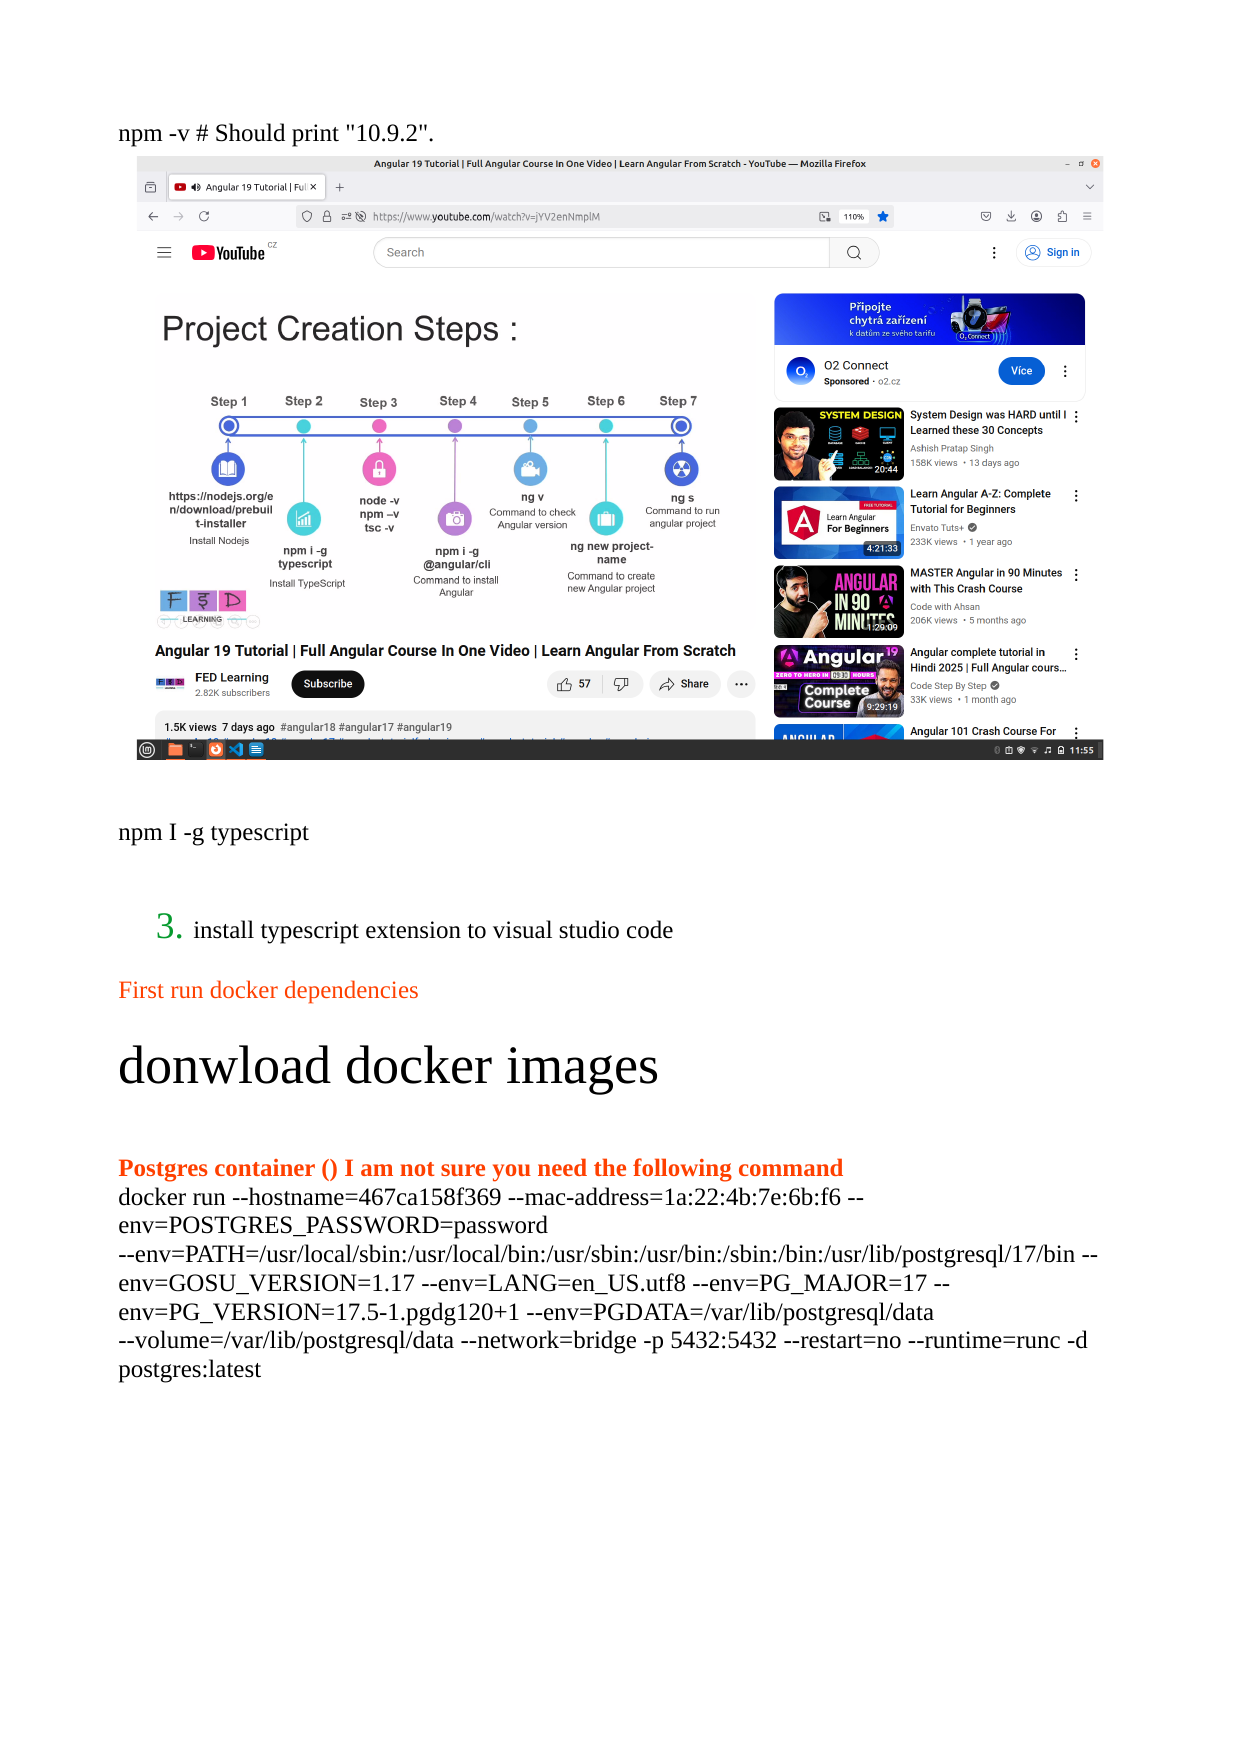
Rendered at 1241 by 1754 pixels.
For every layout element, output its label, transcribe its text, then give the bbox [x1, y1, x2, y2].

list install typescript extension to visual studio code [156, 904, 1122, 947]
text npm -v # Should print "10.9.2". [118, 118, 1122, 147]
text donwload docker images [118, 1033, 1122, 1095]
text First run docker dependencies [118, 976, 1122, 1004]
text npm I -g typescript [118, 817, 1122, 846]
text Postgres container () I am not sure you need the following command [118, 1153, 1122, 1182]
picture [136, 156, 1104, 760]
text docker run --hostname=467ca158f369 --mac-address=1a:22:4b:7e:6b:f6 --env=POSTGRES_PASSWORD=password --env=PATH=/usr/local/sbin:/usr/local/bin:/usr/sbin:/usr/bin:/sbin:/bin:/usr/lib/postgresql/17/bin --env=GOSU_VERSION=1.17 --env=LANG=en_US.utf8 --env=PG_MAJOR=17 --env=PG_VERSION=17.5-1.pgdg120+1 --env=PGDATA=/var/lib/postgresql/data --volume=/var/lib/postgresql/data --network=bridge -p 5432:5432 --restart=no --runtime=runc -d postgres:latest [118, 1182, 1122, 1383]
